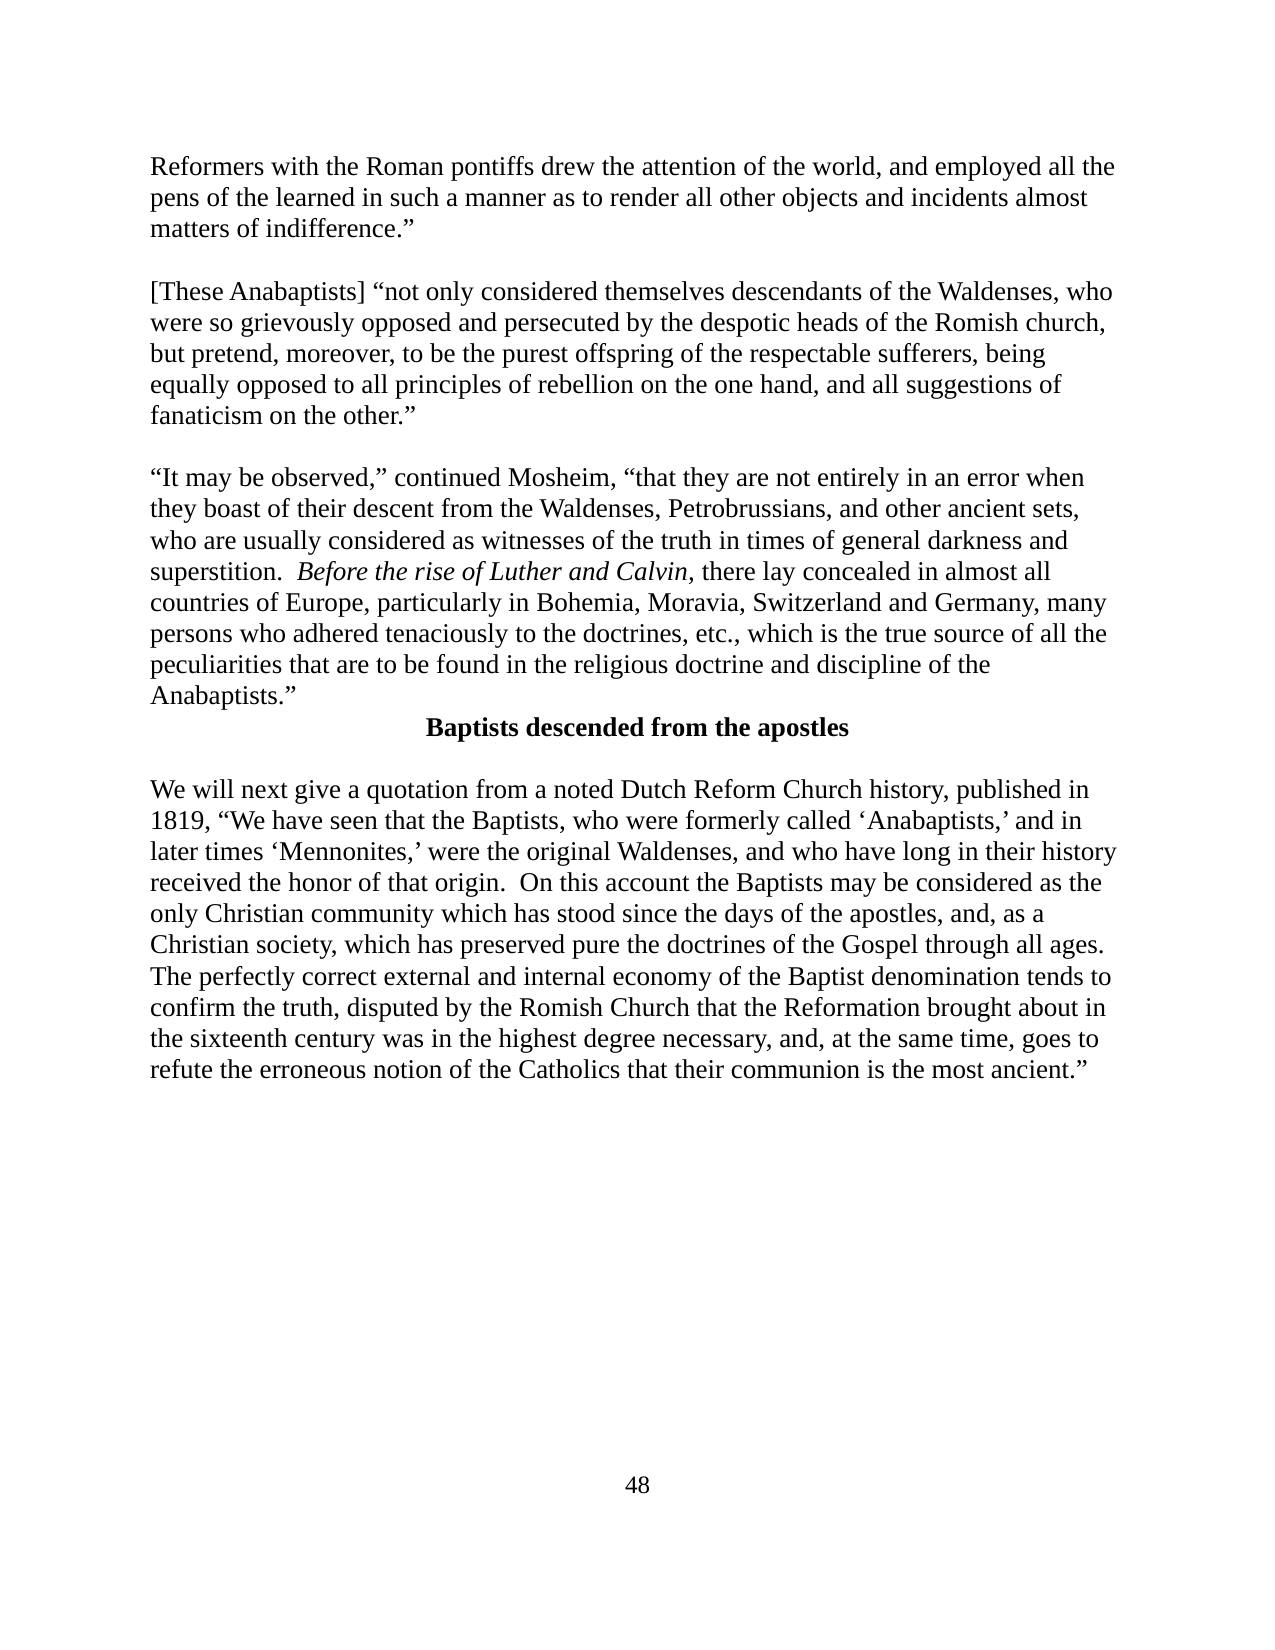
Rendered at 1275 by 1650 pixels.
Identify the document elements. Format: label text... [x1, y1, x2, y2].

text “It may be observed,” continued Mosheim, “that they are not entirely in an error when they boast of their descent from the Waldenses, Petrobrussians, and other ancient sets, who are usually considered as witnesses of the truth in times of general darkness and superstition. Before the rise of Luther and Calvin, there lay concealed in almost all countries of Europe, particularly in Bohemia, Moravia, Switzerland and Germany, many persons who adhered tenaciously to the doctrines, etc., which is the true source of all the peculiarities that are to be found in the religious doctrine and discipline of the Anabaptists.” [150, 461, 1125, 711]
text We will next give a quotation from a noted Dutch Reform Church history, published in 1819, “We have seen that the Baptists, who were formerly called ‘Anabaptists,’ and in later times ‘Mennonites,’ were the original Waldenses, and who have long in their history received the honor of that origin. On this account the Baptists may be considered as the only Christian community which has stood since the days of the apostles, and, as a Christian society, which has preserved pure the doctrines of the Gospel through all ages. The perfectly correct external and internal economy of the Baptist denomination tends to confirm the truth, disputed by the Romish Church that the Reformation brought about in the sixteenth century was in the highest degree necessary, and, at the same time, goes to refute the erroneous notion of the Catholics that their communion is the most ancient.” [150, 773, 1125, 1084]
text Baptists descended from the apostles [150, 711, 1125, 742]
text [These Anabaptists] “not only considered themselves descendants of the Waldenses, who were so grievously opposed and persecuted by the despotic heads of the Romish church, but pretend, moreover, to be the purest offspring of the respectable sufferers, being equally opposed to all principles of rebellion on the one hand, and all suggestions of fanaticism on the other.” [150, 274, 1125, 430]
text Reformers with the Roman pontiffs drew the attention of the world, and employed all the pens of the learned in such a manner as to render all other objects and incidents almost matters of indifference.” [150, 150, 1125, 243]
